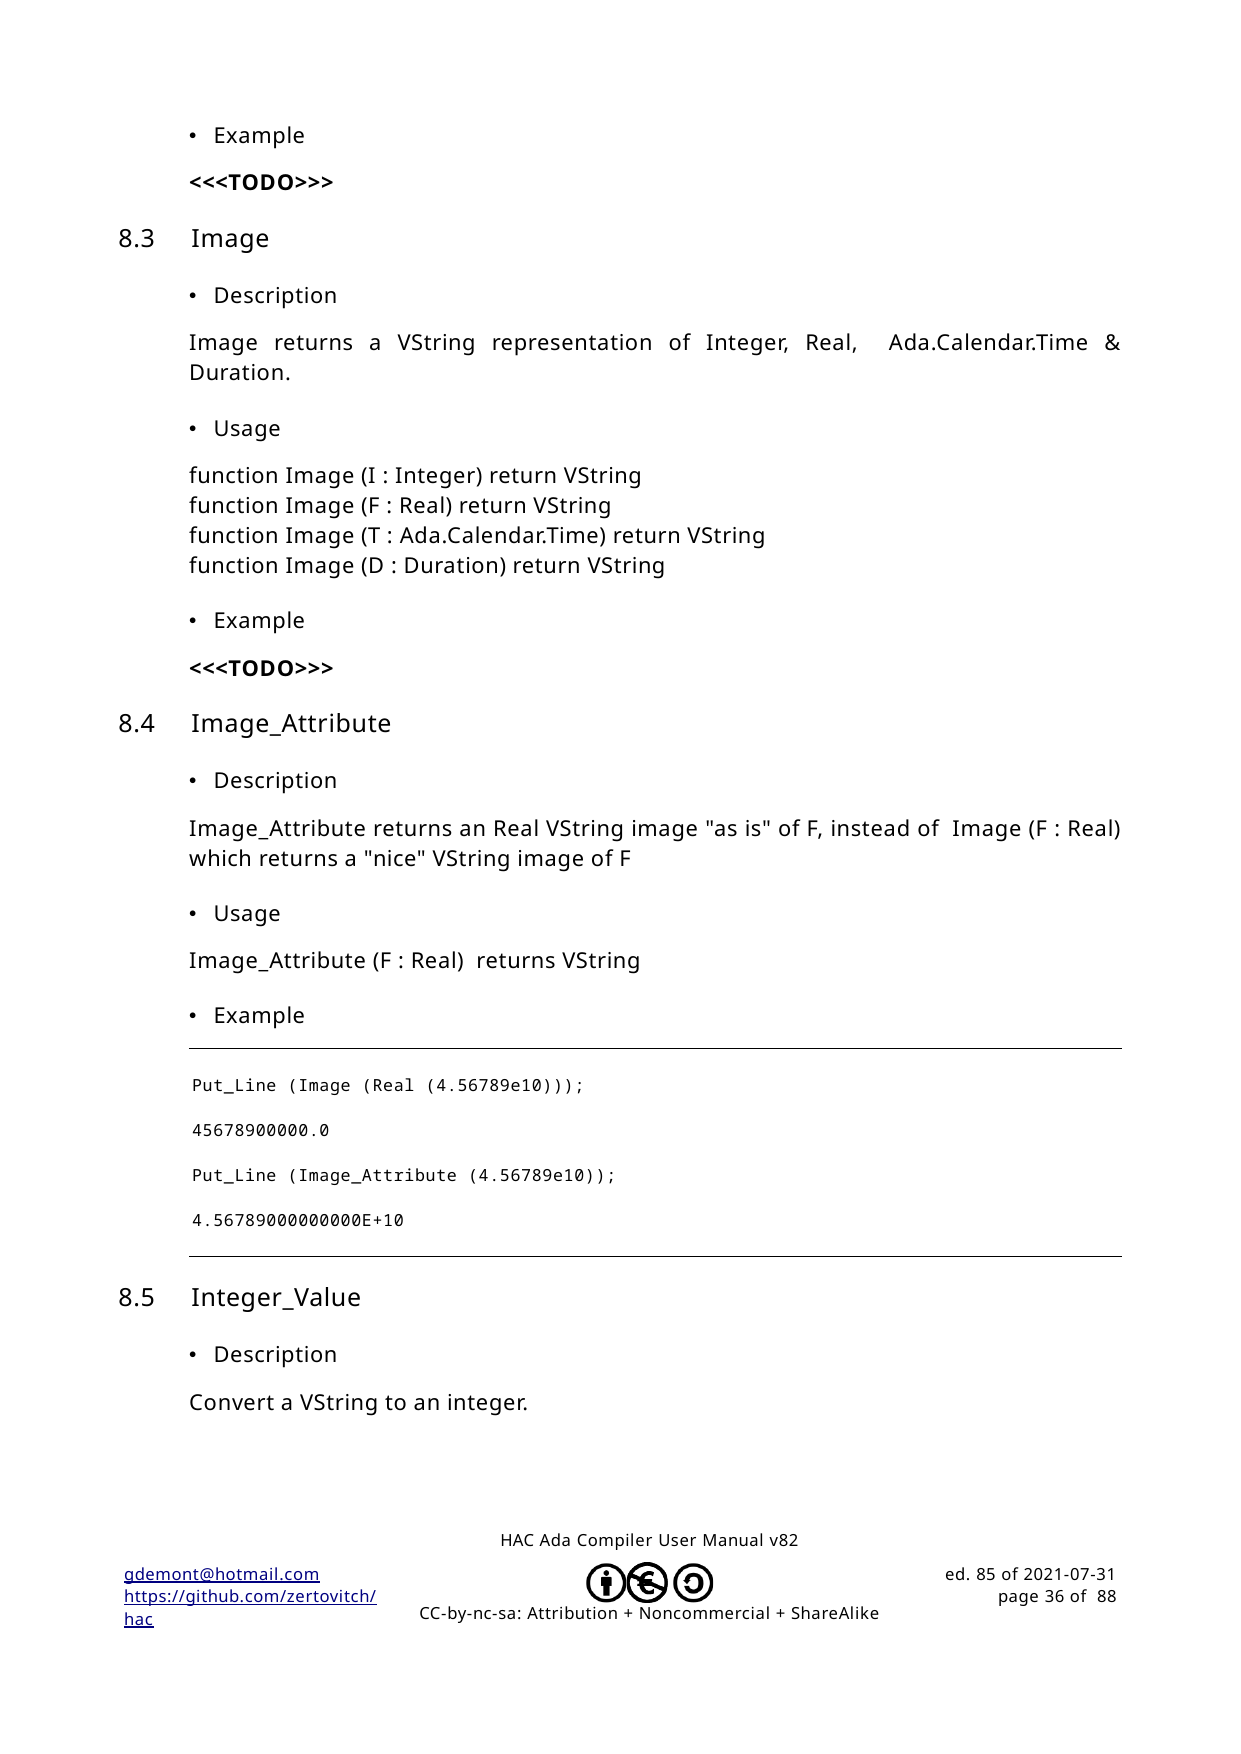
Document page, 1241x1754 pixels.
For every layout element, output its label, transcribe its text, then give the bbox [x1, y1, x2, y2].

text function Image (T : Ada.Calendar.Time) return VString [189, 520, 1122, 550]
subtitle Example [189, 999, 1122, 1030]
subtitle Image [118, 221, 1122, 255]
subtitle Integer_Value [118, 1280, 1122, 1314]
subtitle Usage [189, 896, 1122, 928]
picture [672, 1562, 714, 1603]
text function Image (D : Duration) return VString [189, 550, 1122, 580]
text Image returns a VString representation of Integer, Real, Ada.Calendar.Time & Duration. [189, 327, 1122, 387]
text function Image (F : Real) return VString [189, 490, 1122, 520]
picture [585, 1562, 668, 1603]
subtitle Usage [189, 411, 1122, 442]
list 45678900000.0 [189, 1093, 1122, 1141]
text Image_Attribute returns an Real VString image "as is" of F, instead of Image (F : Real) which returns a "nice" VString image of F [189, 813, 1122, 873]
subtitle Example [189, 118, 1122, 149]
list 4.56789000000000E+10 [189, 1183, 1122, 1256]
text Image_Attribute (F : Real) returns VString [189, 945, 1122, 975]
text <<<TODO>>> [189, 167, 1122, 197]
text function Image (I : Integer) return VString [189, 460, 1122, 490]
text <<<TODO>>> [189, 652, 1122, 682]
list Put_Line (Image_Attribute (4.56789e10)); [189, 1160, 1122, 1183]
list Put_Line (Image (Real (4.56789e10))); [189, 1049, 1122, 1093]
subtitle Image_Attribute [118, 706, 1122, 740]
subtitle Description [189, 764, 1122, 795]
subtitle Description [189, 1338, 1122, 1369]
subtitle Description [189, 278, 1122, 309]
subtitle Example [189, 603, 1122, 635]
text Convert a VString to an integer. [189, 1387, 1122, 1417]
